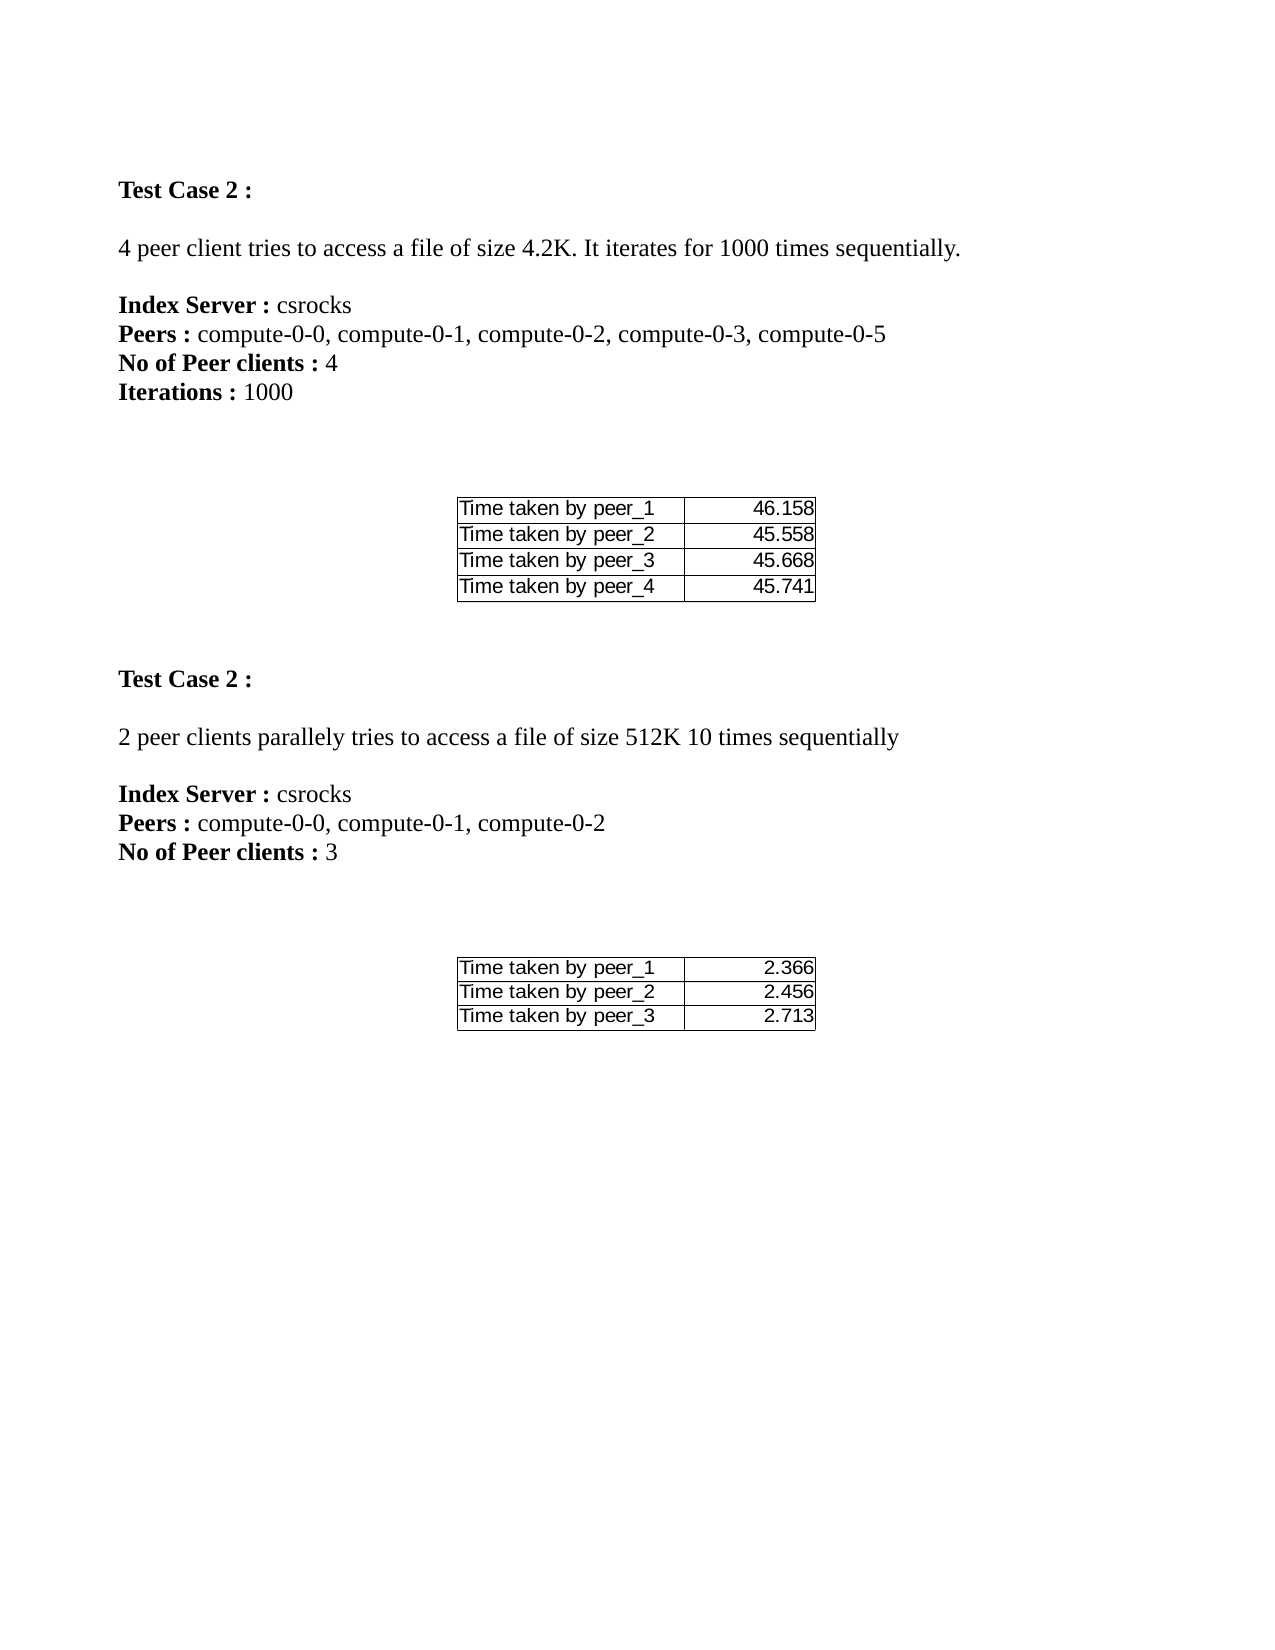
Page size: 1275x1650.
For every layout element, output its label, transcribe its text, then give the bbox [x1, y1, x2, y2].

text No of Peer clients : 4 [118, 348, 1157, 377]
text 4 peer client tries to access a file of size 4.2K. It iterates for 1000 times sequentially. [118, 233, 1157, 262]
text Test Case 2 : [118, 664, 1157, 693]
text Peers : compute-0-0, compute-0-1, compute-0-2 [118, 808, 1157, 837]
text 2 peer clients parallely tries to access a file of size 512K 10 times sequentially [118, 722, 1157, 751]
text Index Server : csrocks [118, 779, 1157, 808]
text No of Peer clients : 3 [118, 837, 1157, 866]
text Peers : compute-0-0, compute-0-1, compute-0-2, compute-0-3, compute-0-5 [118, 319, 1157, 348]
text Iterations : 1000 [118, 377, 1157, 406]
text Index Server : csrocks [118, 291, 1157, 319]
text Test Case 2 : [118, 176, 1157, 204]
